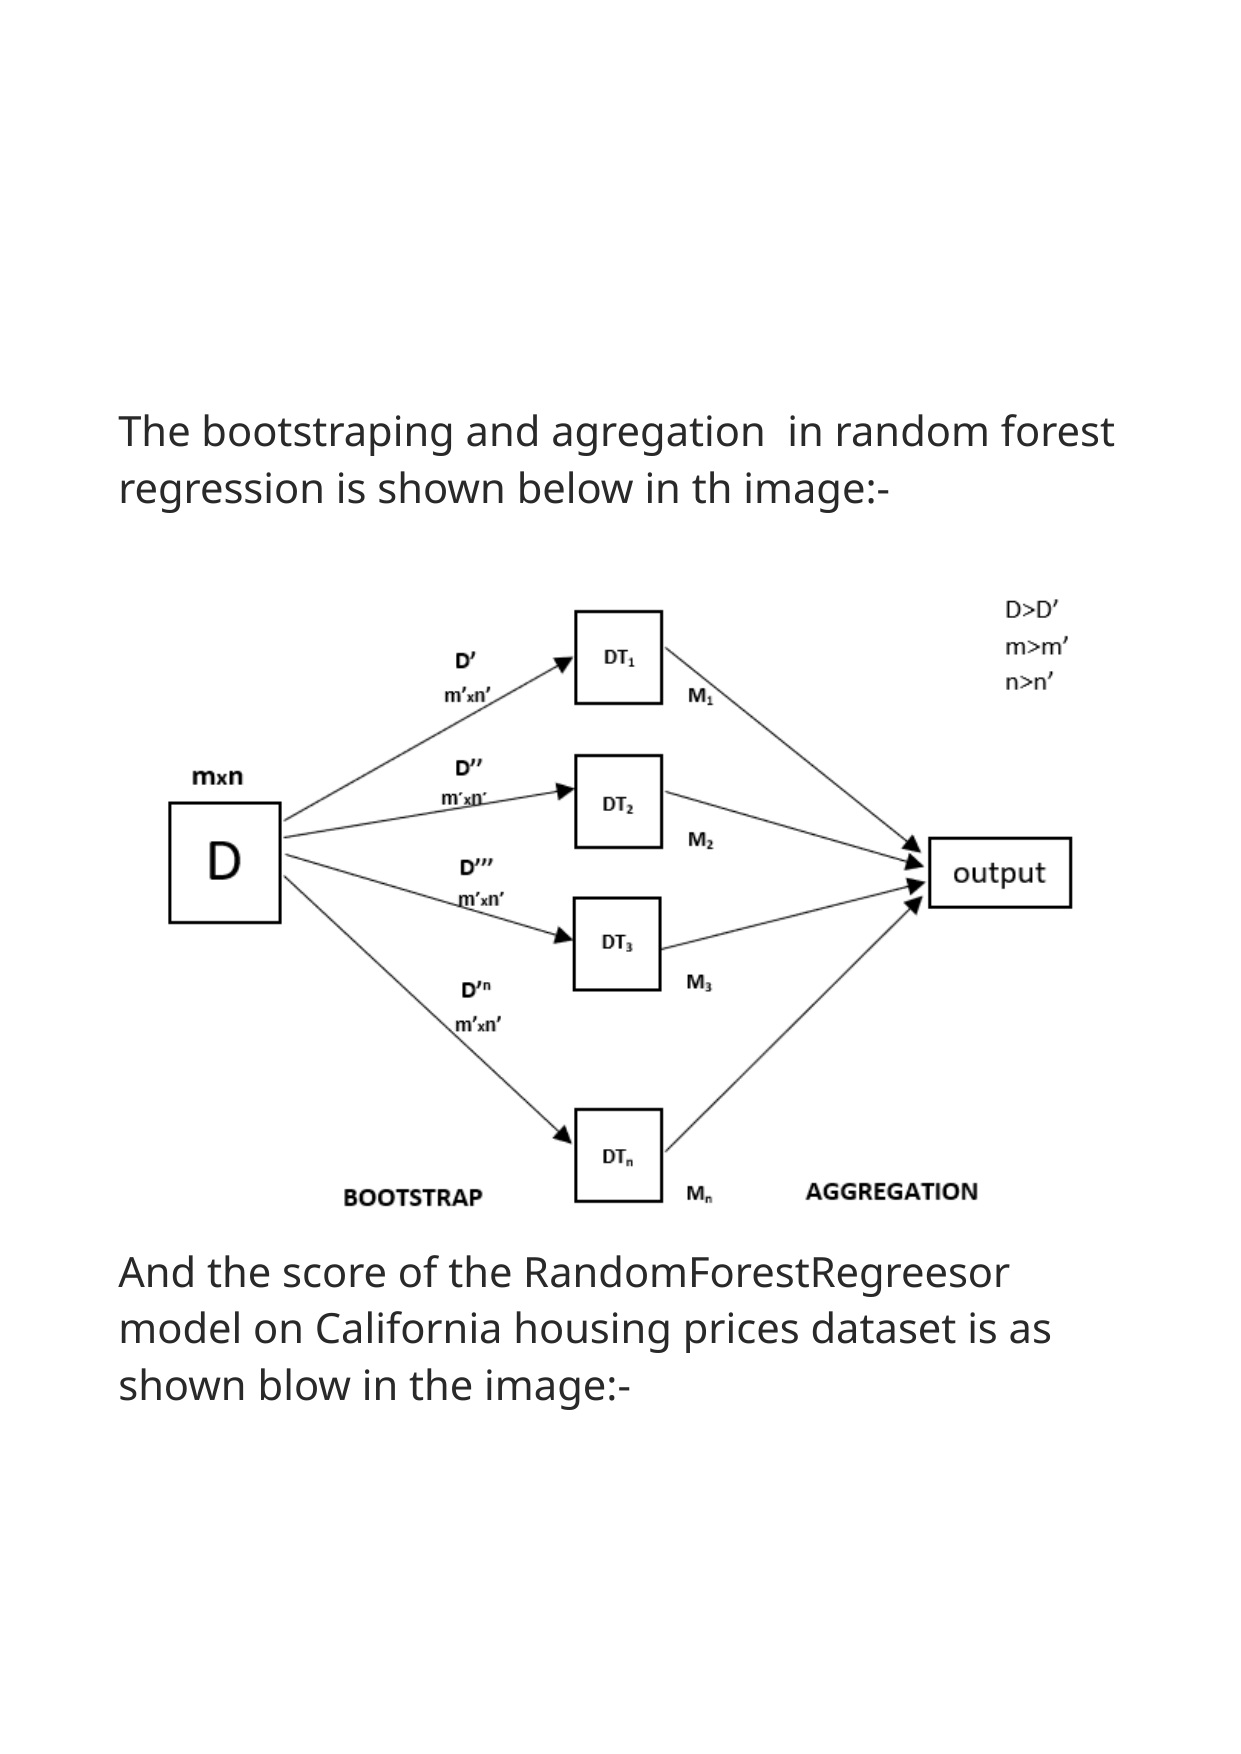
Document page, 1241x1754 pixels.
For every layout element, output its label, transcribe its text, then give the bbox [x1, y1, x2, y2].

text And the score of the RandomForestRegreesor model on California housing prices dataset is as shown blow in the image:- [118, 1243, 1122, 1413]
picture [118, 572, 1123, 1243]
text The bootstraping and agregation in random forest regression is shown below in th image:- [118, 402, 1122, 516]
